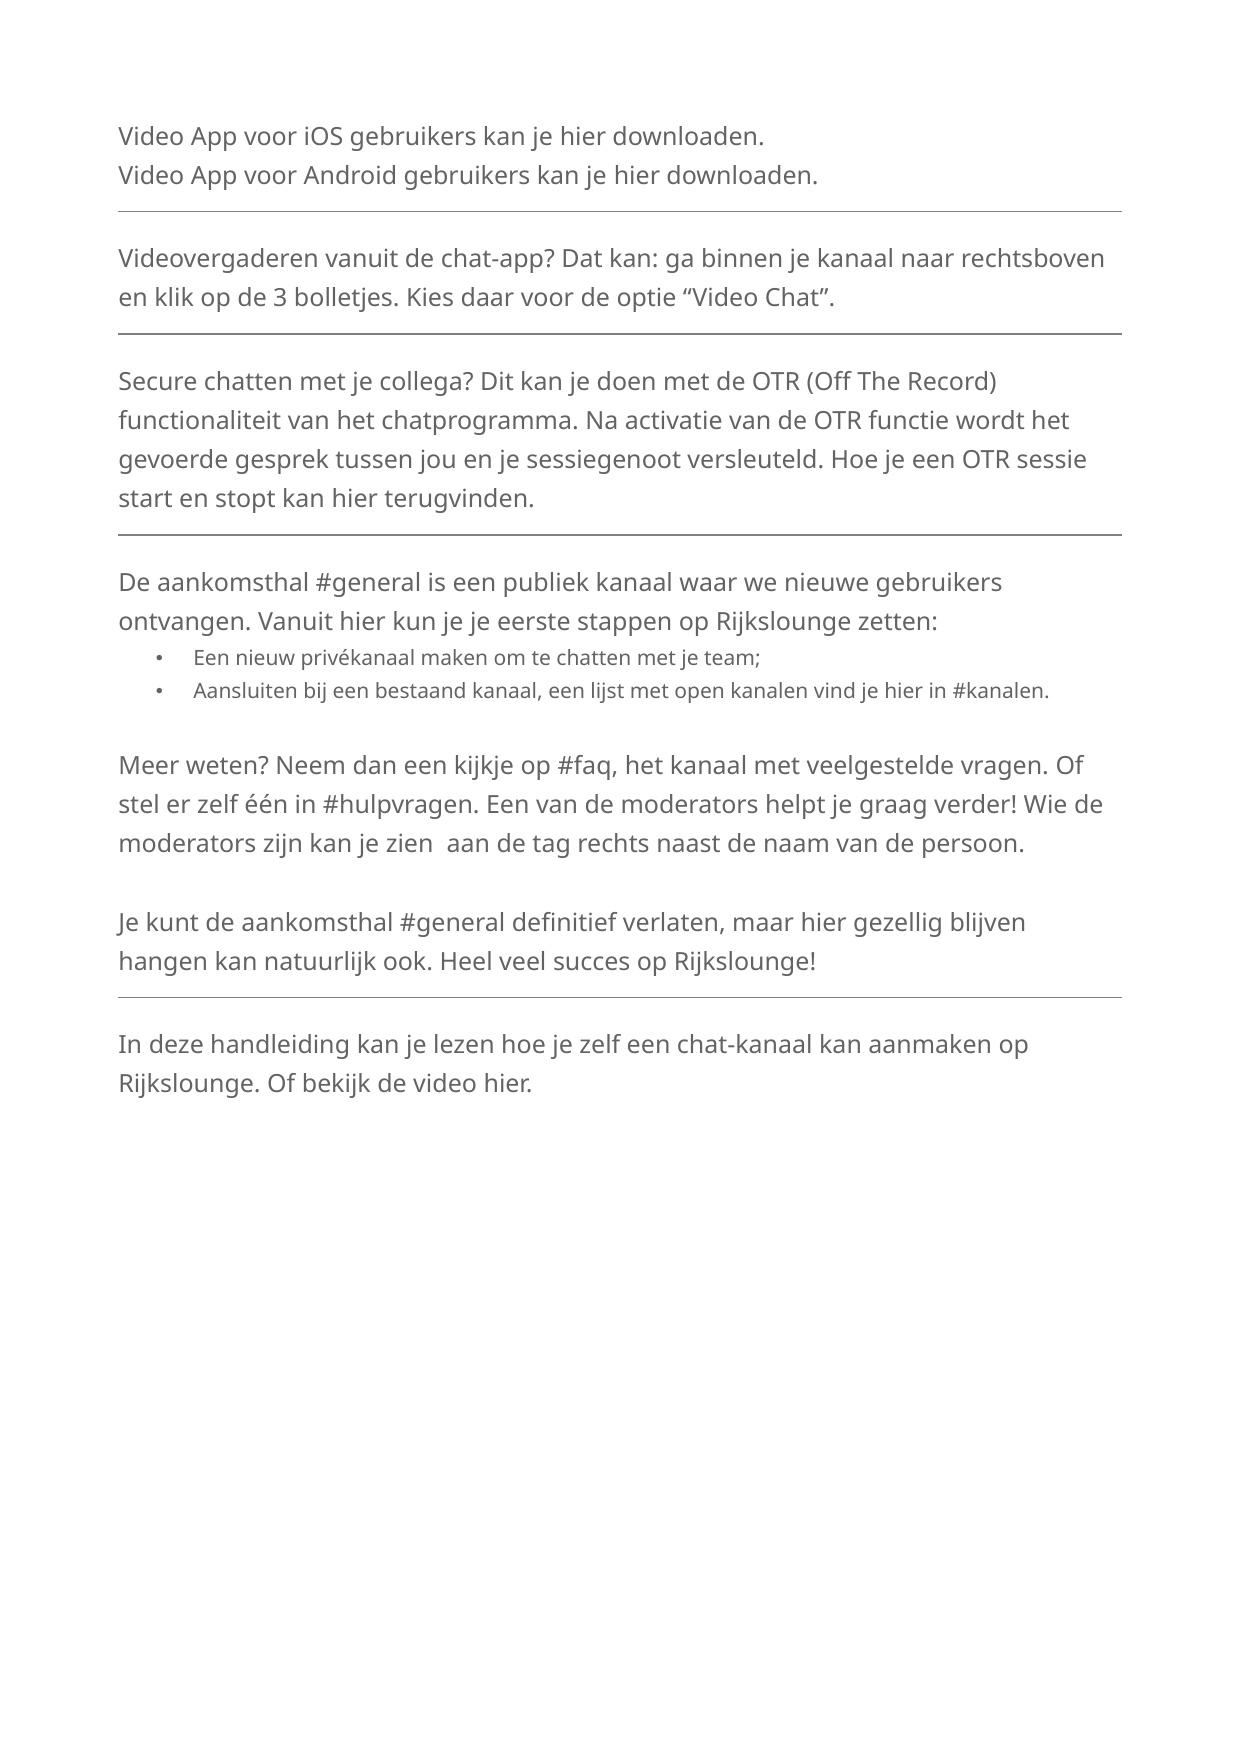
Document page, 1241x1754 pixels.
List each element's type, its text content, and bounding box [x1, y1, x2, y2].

text Je kunt de aankomsthal #general definitief verlaten, maar hier gezellig blijven hangen kan natuurlijk ook. Heel veel succes op Rijkslounge! [118, 904, 1122, 977]
list Aansluiten bij een bestaand kanaal, een lijst met open kanalen vind je hier in #kanalen. [156, 676, 1122, 704]
list Een nieuw privékanaal maken om te chatten met je team; [156, 643, 1122, 671]
text De aankomsthal #general is een publiek kanaal waar we nieuwe gebruikers ontvangen. Vanuit hier kun je je eerste stappen op Rijkslounge zetten: [118, 564, 1122, 637]
text Video App voor iOS gebruikers kan je hier downloaden. Video App voor Android gebruikers kan je hier downloaden. [118, 118, 1122, 191]
text Videovergaderen vanuit de chat-app? Dat kan: ga binnen je kanaal naar rechtsboven en klik op de 3 bolletjes. Kies daar voor de optie “Video Chat”. [118, 241, 1122, 314]
text Meer weten? Neem dan een kijkje op #faq, het kanaal met veelgestelde vragen. Of stel er zelf één in #hulpvragen. Een van de moderators helpt je graag verder! Wie de moderators zijn kan je zien aan de tag rechts naast de naam van de persoon. [118, 748, 1122, 860]
text Secure chatten met je collega? Dit kan je doen met de OTR (Off The Record) functionaliteit van het chatprogramma. Na activatie van de OTR functie wordt het gevoerde gesprek tussen jou en je sessiegenoot versleuteld. Hoe je een OTR sessie start en stopt kan hier terugvinden. [118, 363, 1122, 515]
text In deze handleiding kan je lezen hoe je zelf een chat-kanaal kan aanmaken op Rijkslounge. Of bekijk de video hier. [118, 1027, 1122, 1100]
